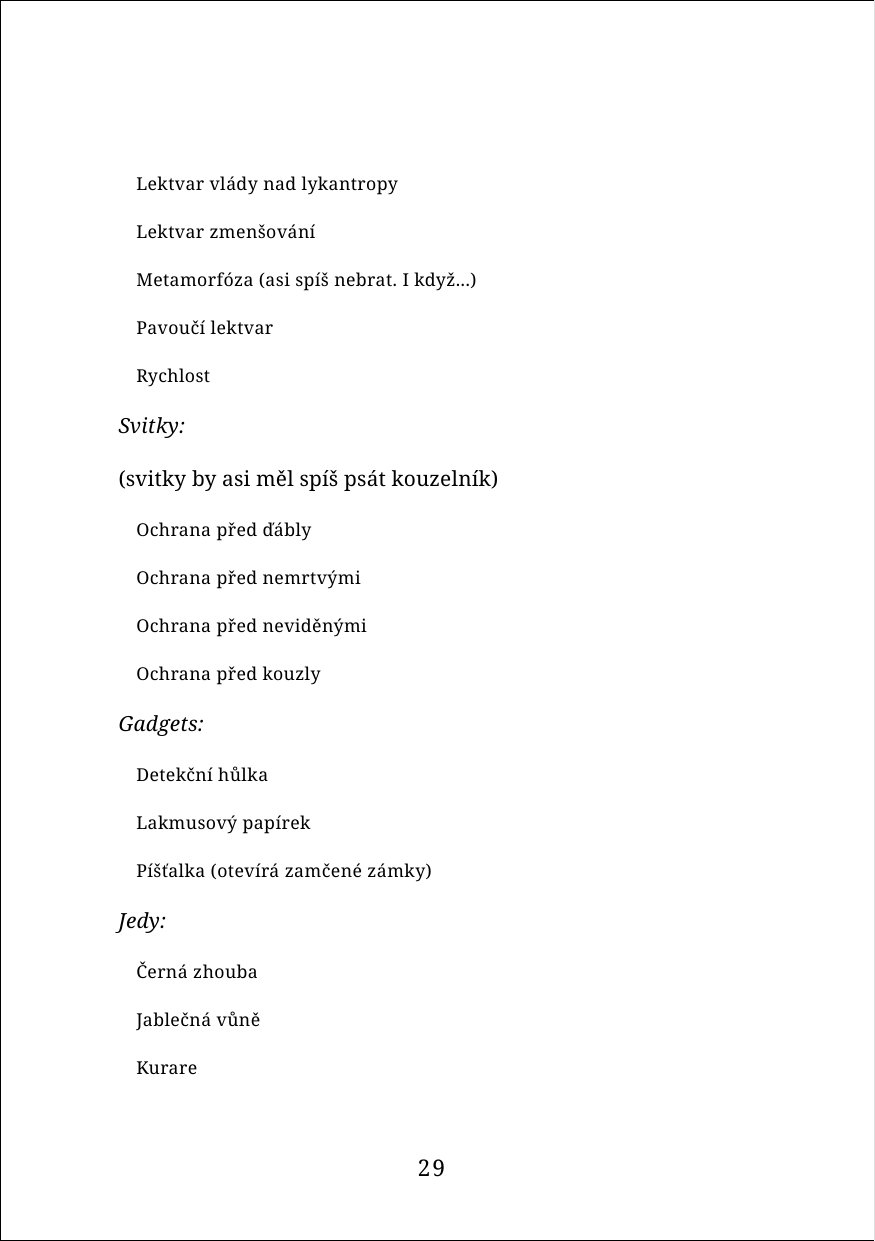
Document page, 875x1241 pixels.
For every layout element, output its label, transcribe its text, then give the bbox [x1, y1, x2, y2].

text Jedy: [118, 906, 756, 935]
text (svitky by asi měl spíš psát kouzelník) [118, 464, 756, 493]
text Ochrana před neviděnými [136, 614, 756, 638]
text Černá zhouba [136, 960, 756, 984]
text Ochrana před nemrtvými [136, 566, 756, 590]
text Pavoučí lektvar [136, 316, 756, 340]
text Ochrana před kouzly [136, 662, 756, 686]
text Svitky: [118, 411, 756, 440]
text Ochrana před ďábly [136, 518, 756, 542]
text Kurare [136, 1056, 756, 1080]
text Lektvar vlády nad lykantropy [136, 172, 756, 196]
text Gadgets: [118, 709, 756, 738]
text Lektvar zmenšování [136, 220, 756, 244]
text Lakmusový papírek [136, 811, 756, 835]
text Metamorfóza (asi spíš nebrat. I když...) [136, 268, 756, 292]
text Rychlost [136, 363, 756, 388]
text Píšťalka (otevírá zamčené zámky) [136, 858, 756, 883]
text Detekční hůlka [136, 763, 756, 787]
text Jablečná vůně [136, 1008, 756, 1032]
